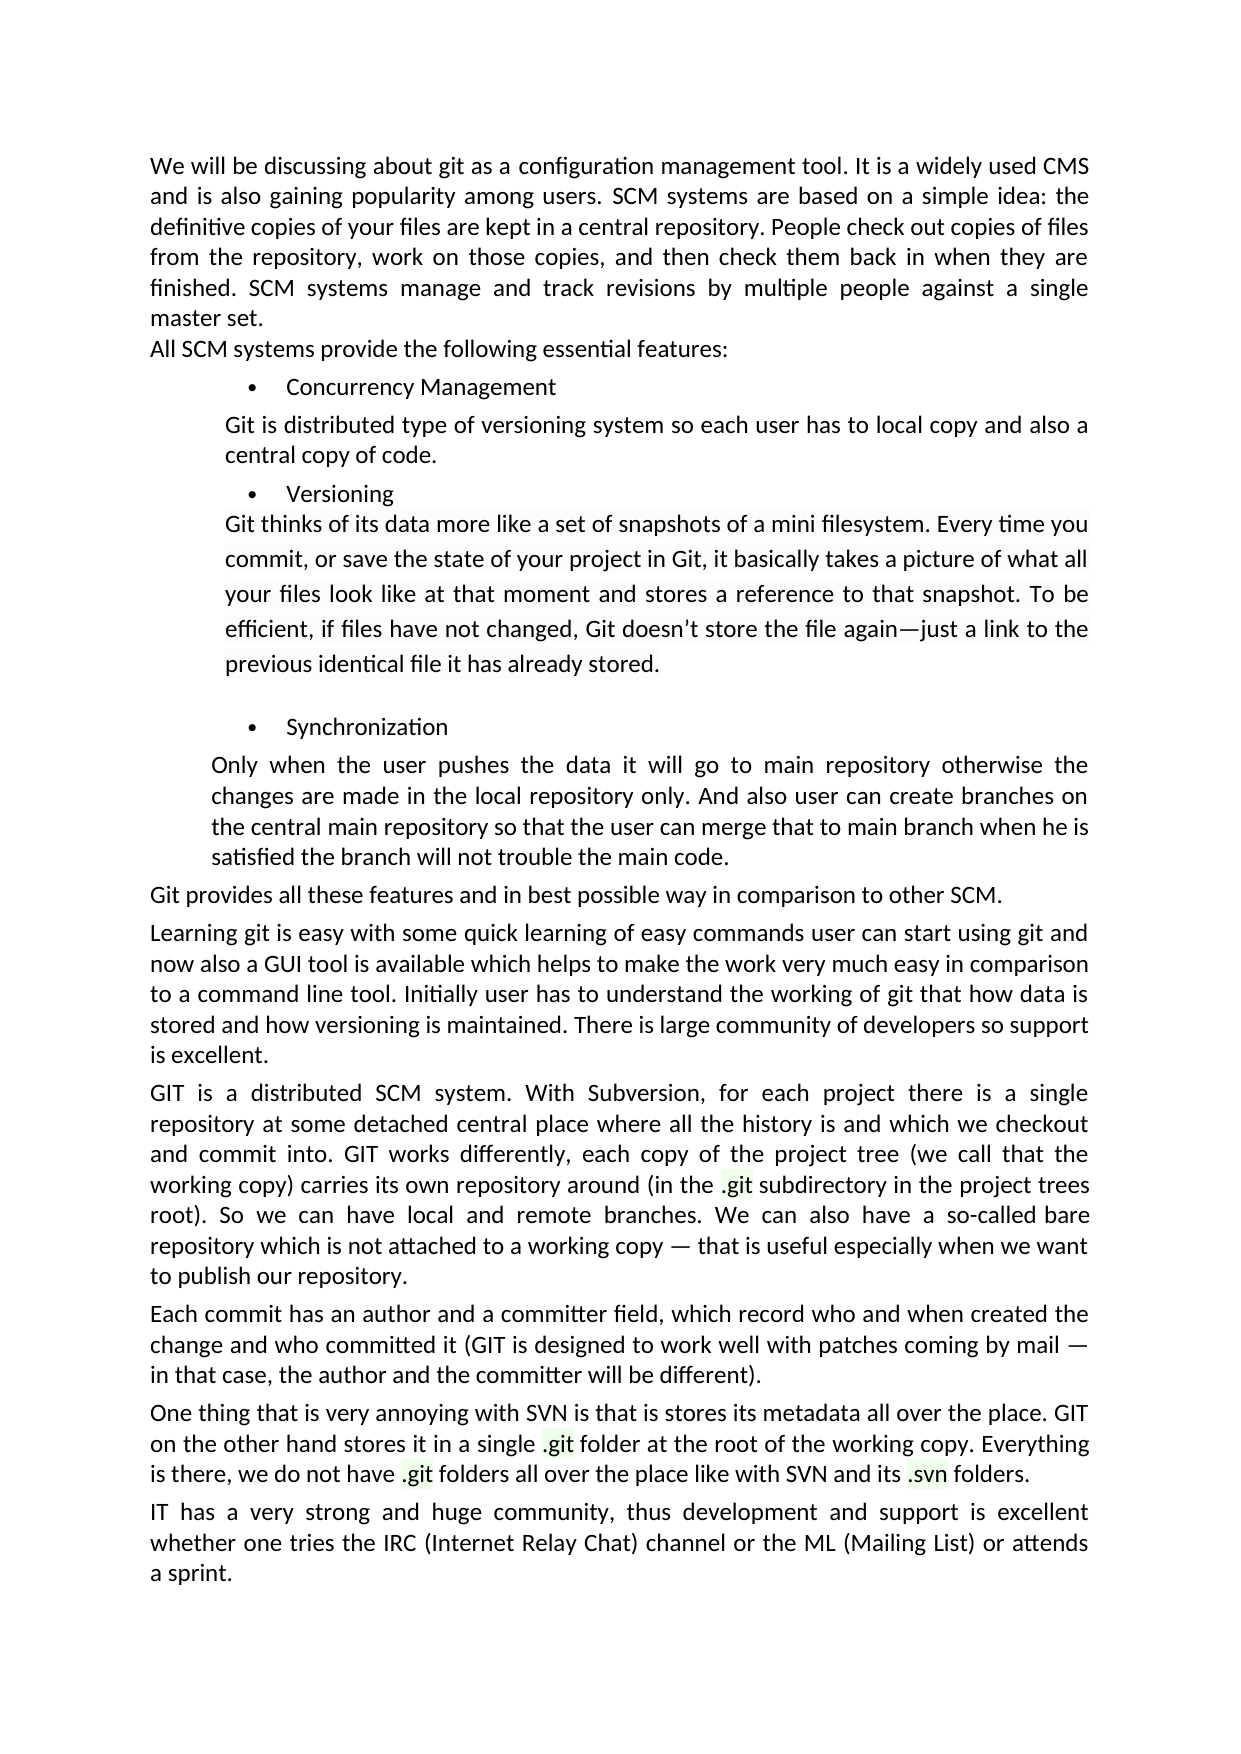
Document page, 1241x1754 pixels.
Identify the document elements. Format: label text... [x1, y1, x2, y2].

text Git is distributed type of versioning system so each user has to local copy and also a central copy of code. [225, 409, 1090, 470]
list Versioning [248, 478, 1090, 508]
text Each commit has an author and a committer field, which record who and when created the change and who committed it (GIT is designed to work well with patches coming by mail — in that case, the author and the committer will be different). [150, 1298, 1090, 1390]
list Synchronization [248, 712, 1090, 742]
text All SCM systems provide the following essential features: [150, 333, 1090, 364]
list Concurrency Management [248, 371, 1090, 402]
text One thing that is very annoying with SVN is that is stores its metadata all over the place. GIT on the other hand stores it in a single .git folder at the root of the working copy. Everything is there, we do not have .git folders all over the place like with SVN and its .svn folders. [150, 1397, 1090, 1489]
list Git thinks of its data more like a set of snapshots of a mini filesystem. Every time you commit, or save the state of your project in Git, it basically takes a picture of what all your files look like at that moment and stores a reference to that snapshot. To be efficient, if files have not changed, Git doesn’t store the file again—just a link to the previous identical file it has already stored. [225, 508, 1090, 679]
text We will be discussing about git as a configuration management tool. It is a widely used CMS and is also gaining popularity among users. SCM systems are based on a simple idea: the definitive copies of your files are kept in a central repository. People check out copies of files from the repository, work on those copies, and then check them back in when they are finished. SCM systems manage and track revisions by multiple people against a single master set. [150, 150, 1090, 333]
text Learning git is easy with some quick learning of easy commands user can start using git and now also a GUI tool is available which helps to make the work very much easy in comparison to a command line tool. Initially user has to understand the working of git that how data is stored and how versioning is maintained. There is large community of developers so support is excellent. [150, 917, 1090, 1070]
text Git provides all these features and in best possible way in comparison to other SCM. [150, 879, 1090, 910]
text IT has a very strong and huge community, thus development and support is excellent whether one tries the IRC (Internet Relay Chat) channel or the ML (Mailing List) or attends a sprint. [150, 1497, 1090, 1588]
text GIT is a distributed SCM system. With Subversion, for each project there is a single repository at some detached central place where all the history is and which we checkout and commit into. GIT works differently, each copy of the project tree (we call that the working copy) carries its own repository around (in the .git subdirectory in the project trees root). So we can have local and remote branches. We can also have a so-called bare repository which is not attached to a working copy — that is useful especially when we want to publish our repository. [150, 1077, 1090, 1291]
text Only when the user pushes the data it will go to main repository otherwise the changes are made in the local repository only. And also user can create branches on the central main repository so that the user can merge that to main branch when he is satisfied the branch will not trouble the main code. [211, 749, 1090, 872]
